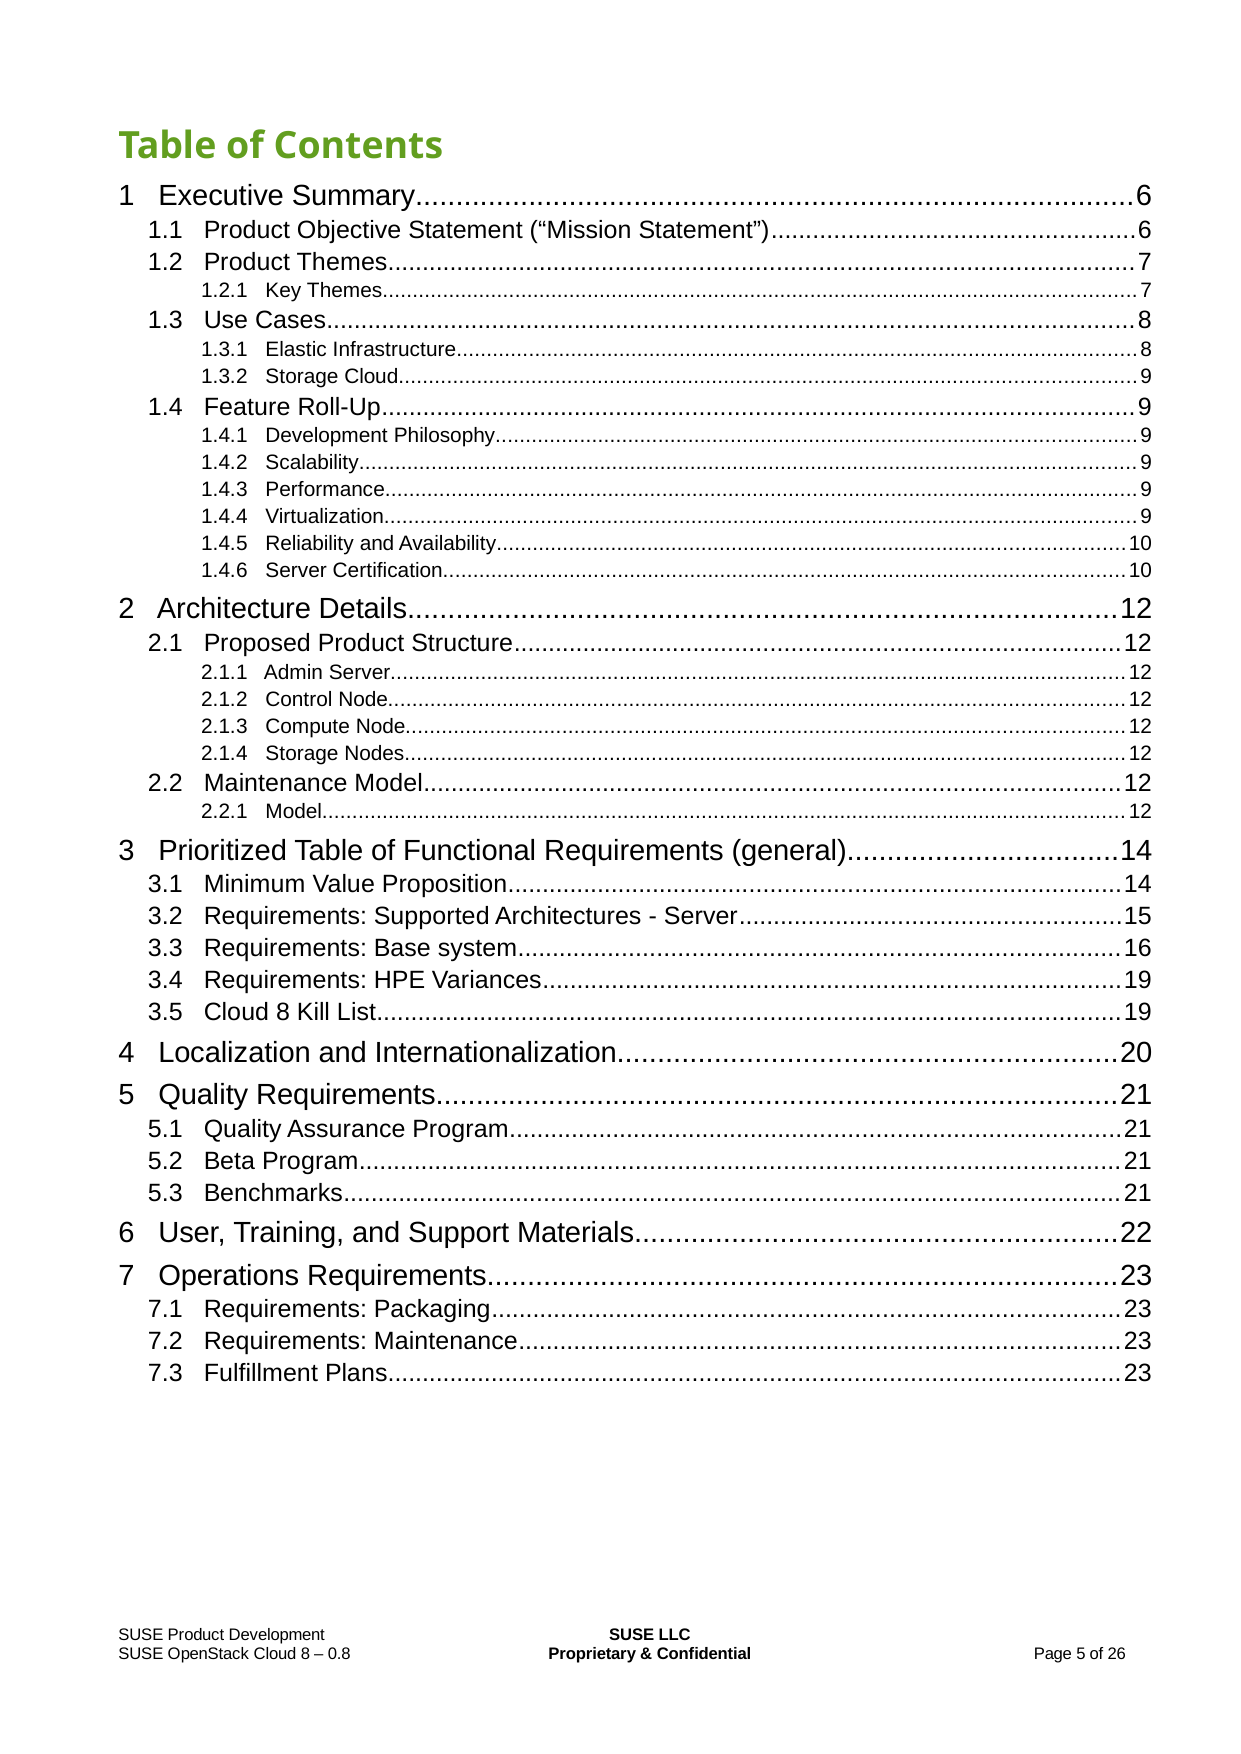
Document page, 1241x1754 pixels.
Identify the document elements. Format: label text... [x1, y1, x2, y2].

text 7 Operations Requirements 23 [118, 1258, 1152, 1291]
text 3.4 Requirements: HPE Variances 19 [148, 965, 1152, 994]
text 1.4.5 Reliability and Availability 10 [201, 531, 1152, 555]
text 3.5 Cloud 8 Kill List 19 [148, 997, 1152, 1026]
text 1.2 Product Themes 7 [148, 246, 1152, 276]
text 7.2 Requirements: Maintenance 23 [148, 1326, 1152, 1355]
text 1.4.1 Development Philosophy 9 [201, 423, 1152, 447]
text 6 User, Training, and Support Materials 22 [118, 1215, 1152, 1249]
text 2.1.3 Compute Node 12 [201, 713, 1152, 738]
text 5.1 Quality Assurance Program 21 [148, 1113, 1152, 1143]
text 2.1 Proposed Product Structure 12 [148, 628, 1152, 657]
text 2.1.2 Control Node 12 [201, 687, 1152, 711]
text 5.2 Beta Program 21 [148, 1146, 1152, 1174]
text 5.3 Benchmarks 21 [148, 1177, 1152, 1207]
text 1.4 Feature Roll-Up 9 [148, 391, 1152, 420]
text 2.1.4 Storage Nodes 12 [201, 741, 1152, 764]
text 3.1 Minimum Value Proposition 14 [148, 869, 1152, 898]
text 5 Quality Requirements 21 [118, 1077, 1152, 1111]
text 2.1.1 Admin Server 12 [201, 659, 1152, 684]
text 2.2 Maintenance Model 12 [148, 767, 1152, 797]
text 1.3 Use Cases 8 [148, 305, 1152, 334]
text 2.2.1 Model 12 [201, 799, 1152, 823]
text 1.3.1 Elastic Infrastructure 8 [201, 337, 1152, 361]
text 1.4.3 Performance 9 [201, 477, 1152, 501]
text 1.4.2 Scalability 9 [201, 450, 1152, 474]
subtitle Table of Contents [118, 118, 1152, 169]
text 1.3.2 Storage Cloud 9 [201, 364, 1152, 388]
text 1 Executive Summary 6 [118, 178, 1152, 212]
text 1.2.1 Key Themes 7 [201, 278, 1152, 302]
text 1.4.4 Virtualization 9 [201, 504, 1152, 528]
text 1.4.6 Server Certification 10 [201, 558, 1152, 582]
text 3 Prioritized Table of Functional Requirements (general) 14 [118, 832, 1152, 866]
text 7.1 Requirements: Packaging 23 [148, 1294, 1152, 1323]
text 3.3 Requirements: Base system 16 [148, 933, 1152, 962]
text 4 Localization and Internationalization 20 [118, 1035, 1152, 1068]
text 1.1 Product Objective Statement (“Mission Statement”) 6 [148, 214, 1152, 243]
text 3.2 Requirements: Supported Architectures - Server 15 [148, 901, 1152, 930]
text 2 Architecture Details 12 [118, 591, 1152, 625]
text 7.3 Fulfillment Plans 23 [148, 1358, 1152, 1387]
